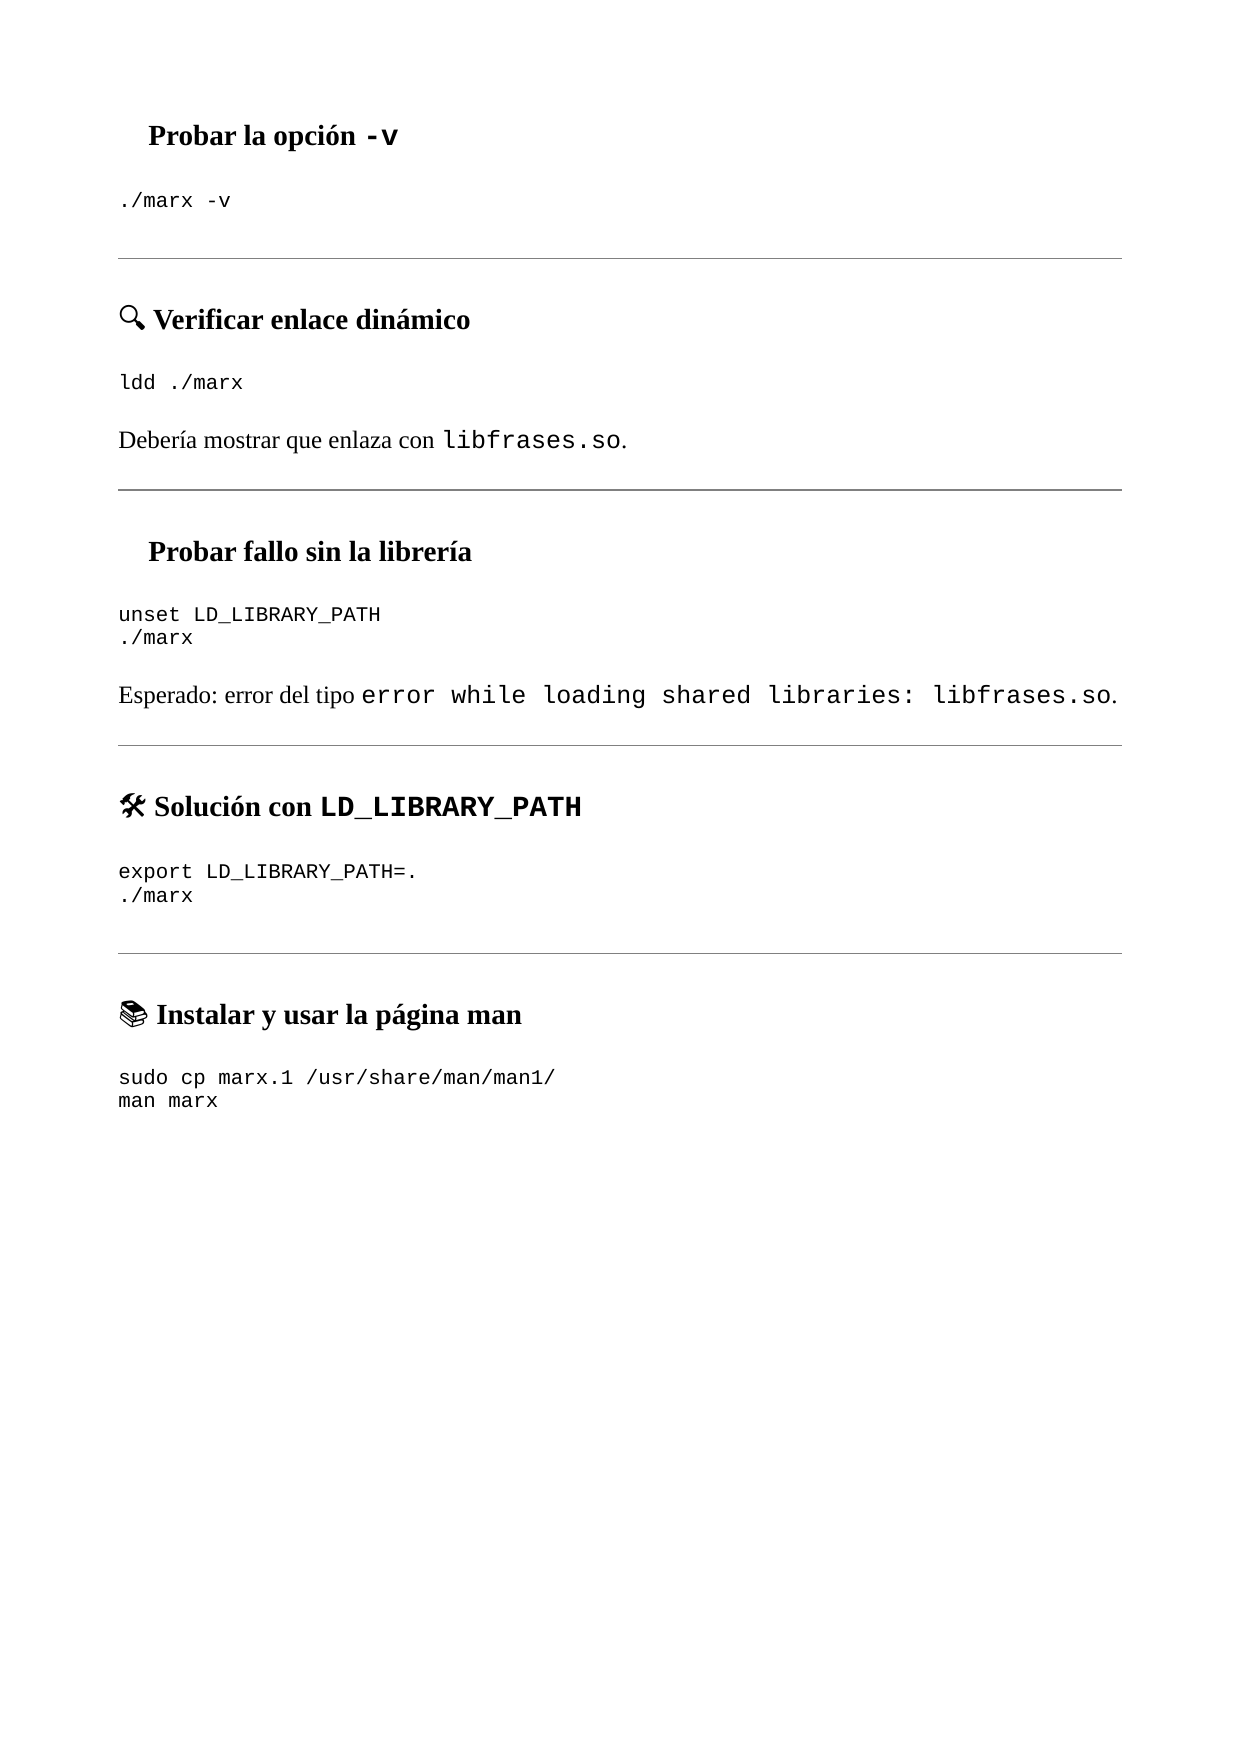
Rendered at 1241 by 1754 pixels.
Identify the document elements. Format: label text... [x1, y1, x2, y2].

subtitle 🔧 Probar la opción -v [118, 118, 1122, 154]
text export LD_LIBRARY_PATH=. [118, 861, 1122, 885]
text ./marx [118, 627, 1122, 651]
text Debería mostrar que enlaza con libfrases.so. [118, 425, 1122, 456]
text Esperado: error del tipo error while loading shared libraries: libfrases.so. [118, 680, 1122, 711]
text man marx [118, 1090, 1122, 1114]
text sudo cp marx.1 /usr/share/man/man1/ [118, 1067, 1122, 1090]
text ./marx -v [118, 190, 1122, 214]
text ldd ./marx [118, 372, 1122, 396]
text ./marx [118, 885, 1122, 909]
subtitle ❌ Probar fallo sin la librería [118, 534, 1122, 567]
text unset LD_LIBRARY_PATH [118, 604, 1122, 627]
subtitle 🛠️ Solución con LD_LIBRARY_PATH [118, 789, 1122, 825]
subtitle 📚 Instalar y usar la página man [118, 997, 1122, 1031]
subtitle 🔍 Verificar enlace dinámico [118, 302, 1122, 336]
